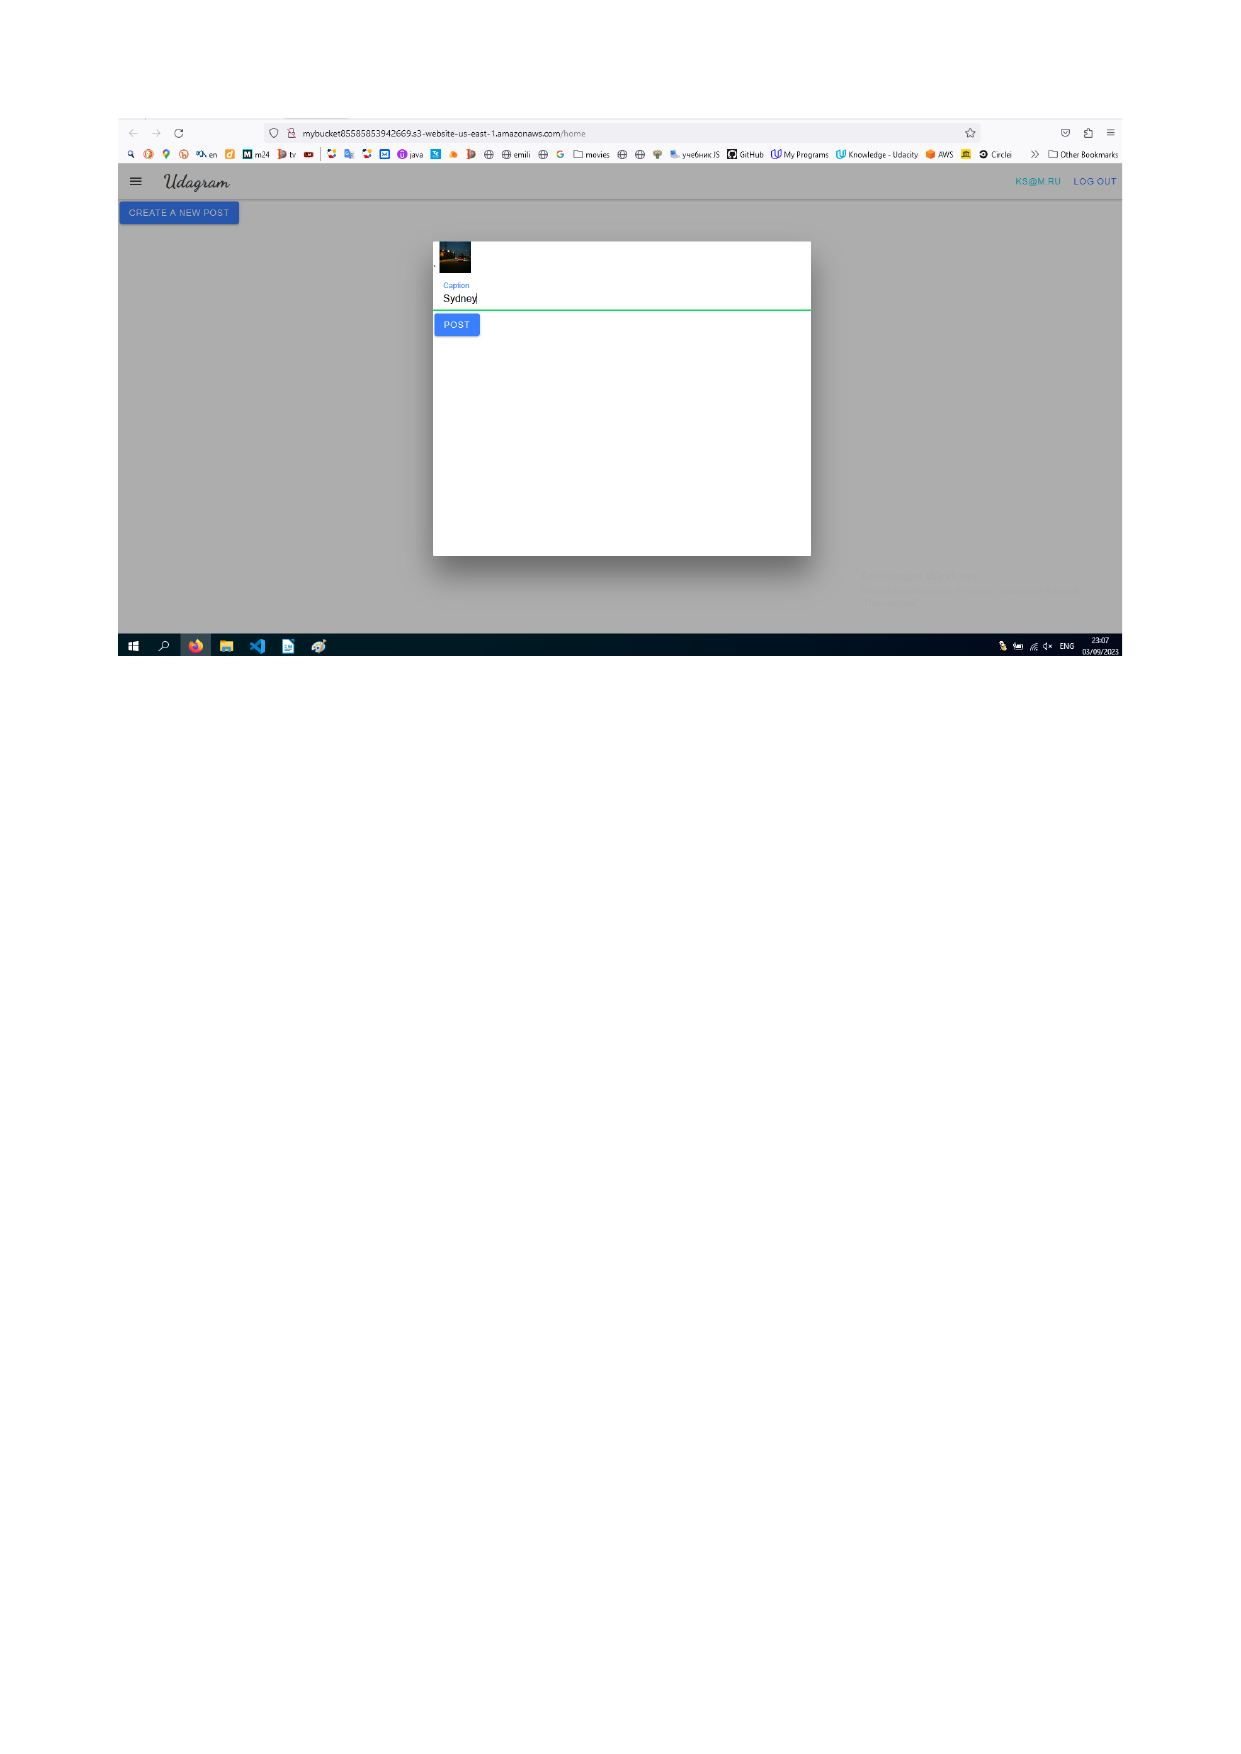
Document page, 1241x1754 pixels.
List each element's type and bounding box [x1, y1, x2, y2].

picture [118, 118, 1123, 656]
